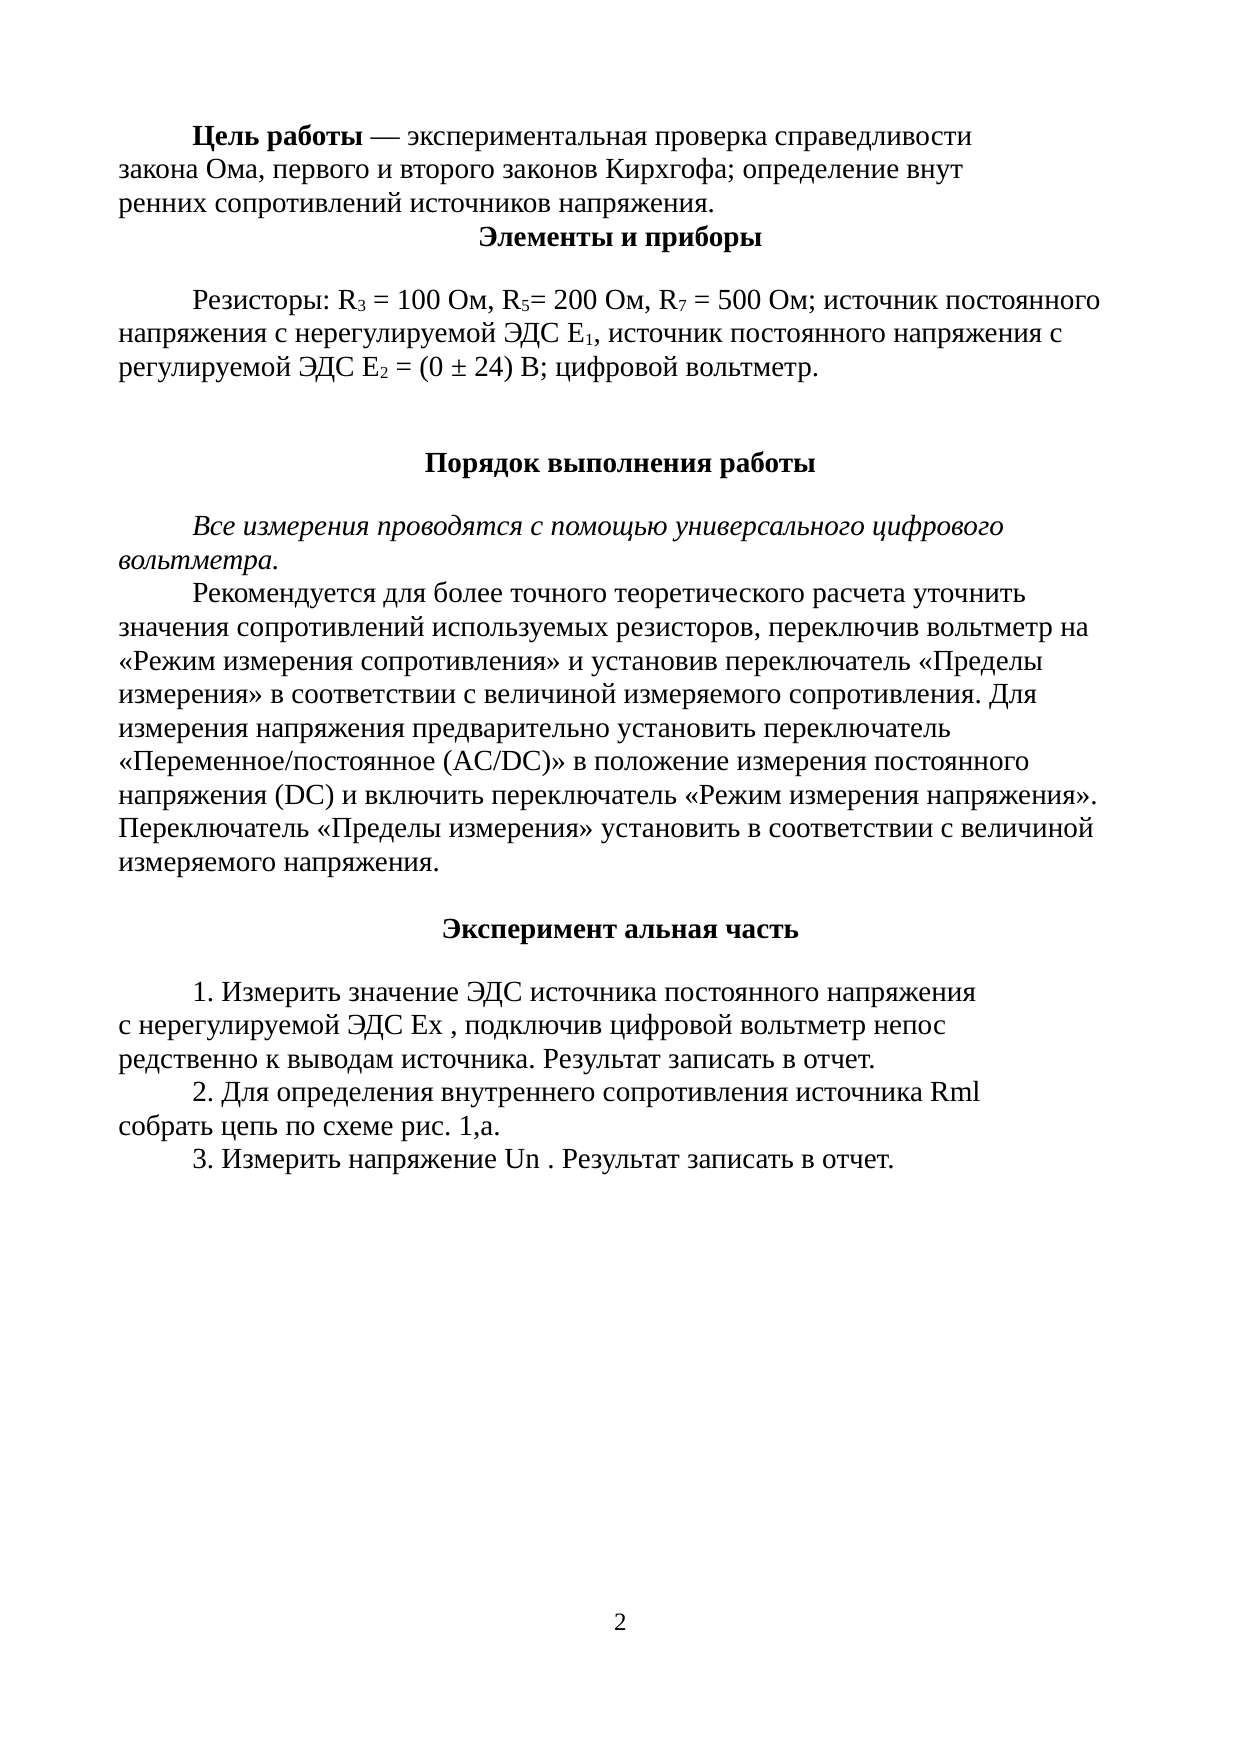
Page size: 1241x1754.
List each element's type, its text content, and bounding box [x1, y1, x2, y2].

text Все измерения проводятся с помощью универсального цифрового вольтметра. [118, 508, 1122, 576]
text редственно к выводам источника. Результат записать в отчет. [118, 1041, 1122, 1074]
text Рекомендуется для более точного теоретического расчета уточ­нить значения сопротивлений используемых резисторов, переклю­чив вольтметр на «Режим измерения сопротивления» и установив переключатель «Пределы измерения» в соответствии с величиной измеряемого сопротивления. Для измерения напряжения предварительно установить переклю­чатель «Переменное/постоянное (AC/DC)» в положение измерения постоянного напряжения (DC) и включить переключатель «Режим измерения напряжения». Переключатель «Пределы измерения» ус­тановить в соответствии с величиной измеряемого напряжения. [118, 576, 1122, 877]
text закона Ома, первого и второго законов Кирхгофа; определение внут­ [118, 152, 1122, 185]
text 1. Измерить значение ЭДС источника постоянного напряжения [118, 974, 1122, 1007]
text Цель работы — экспериментальная проверка справедливости [118, 118, 1122, 152]
text 3. Измерить напряжение Un . Результат записать в отчет. [118, 1142, 1122, 1175]
text ренних сопротивлений источников напряжения. [118, 185, 1122, 219]
text с нерегулируемой ЭДС Ех , подключив цифровой вольтметр непос­ [118, 1007, 1122, 1041]
text Элементы и приборы [118, 219, 1122, 252]
text Резисторы: R3 = 100 Ом, R5= 200 Ом, R7 = 500 Ом; источник по­стоянного напряжения с нерегулируемой ЭДС Е1, источник посто­янного напряжения с регулируемой ЭДС Е2 = (0 ± 24) В; цифровой вольтметр. [118, 282, 1122, 382]
text Эксперимент альная часть [118, 911, 1122, 944]
text 2. Для определения внутреннего сопротивления источника Rml [118, 1074, 1122, 1108]
text Порядок выполнения работы [118, 445, 1122, 479]
text собрать цепь по схеме рис. 1,а. [118, 1108, 1122, 1142]
